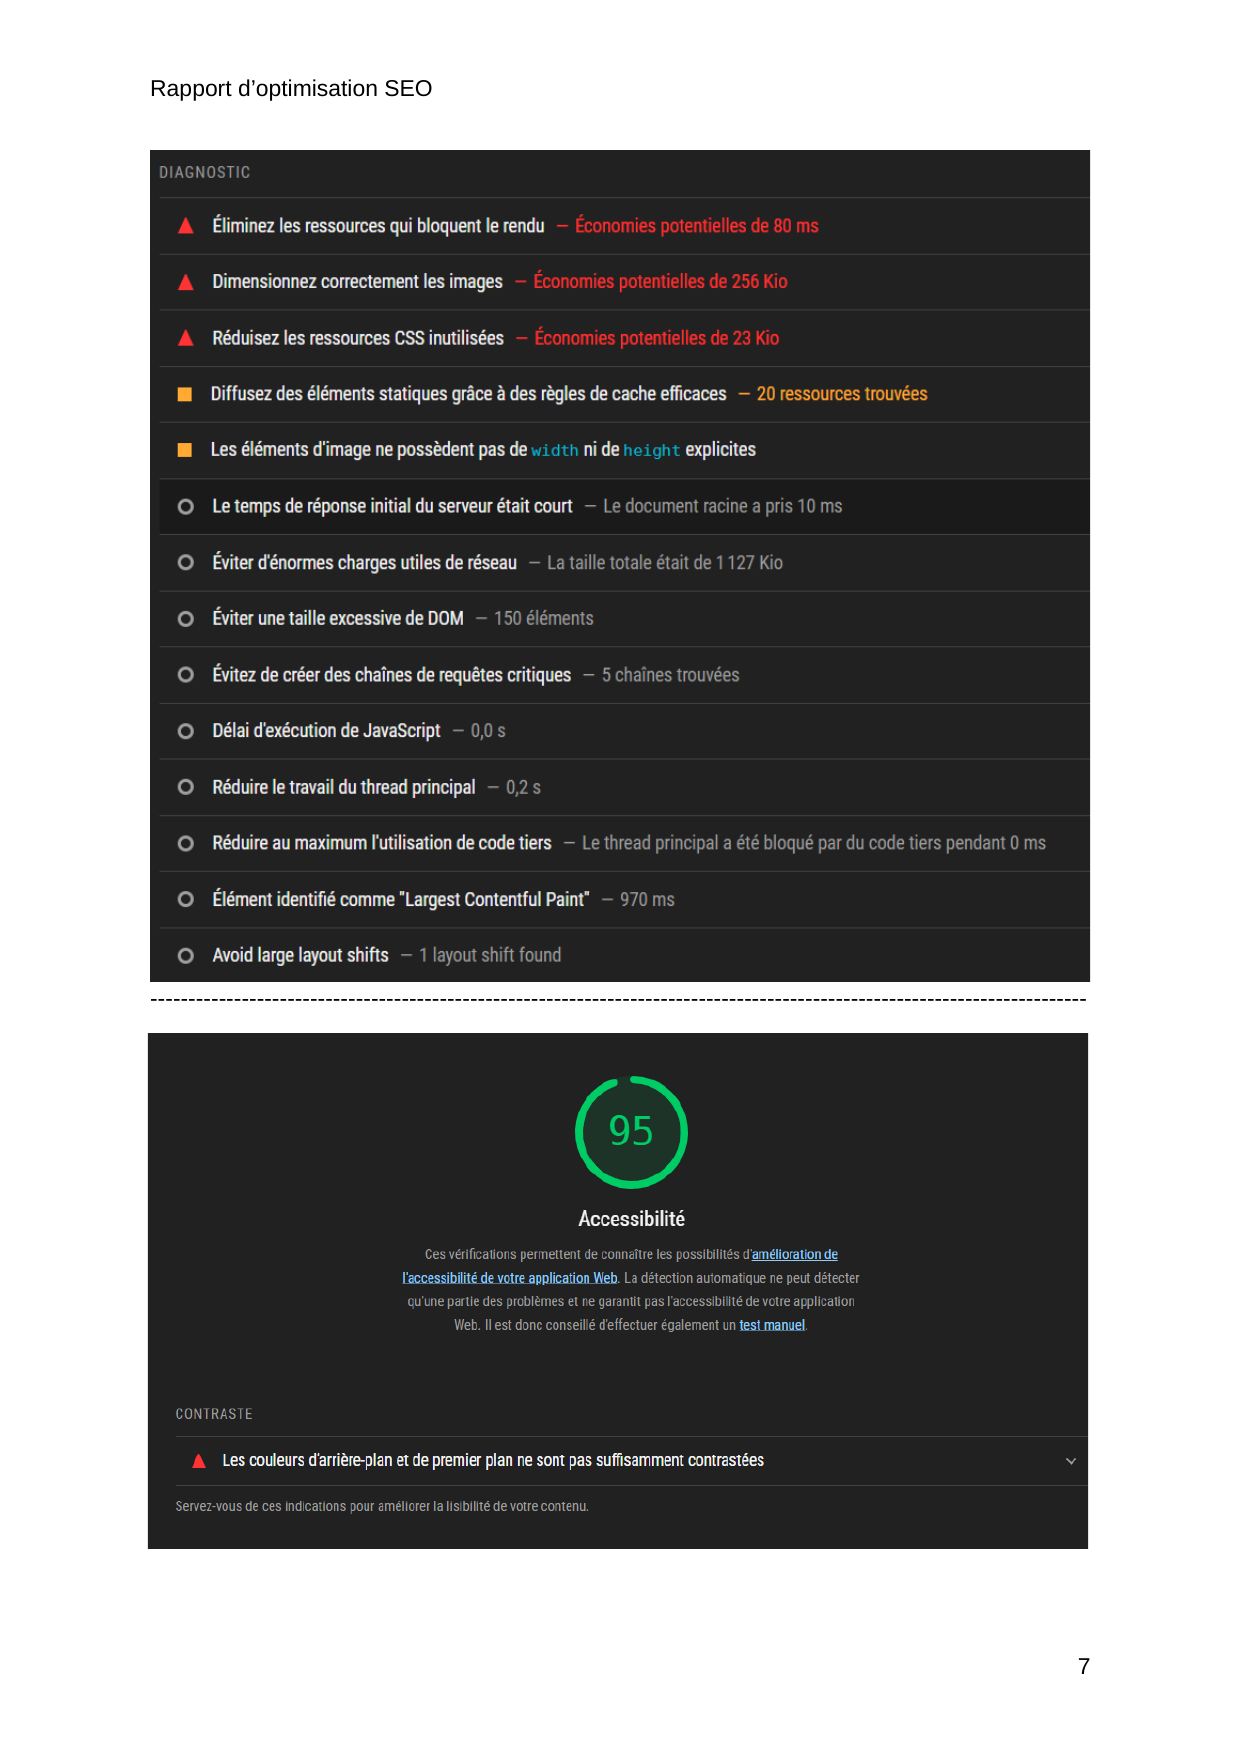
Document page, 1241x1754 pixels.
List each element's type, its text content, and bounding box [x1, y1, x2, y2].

picture [150, 150, 1091, 982]
text --------------------------------------------------------------------------------------------------------------------------- [150, 982, 1090, 1011]
picture [147, 1033, 1089, 1549]
